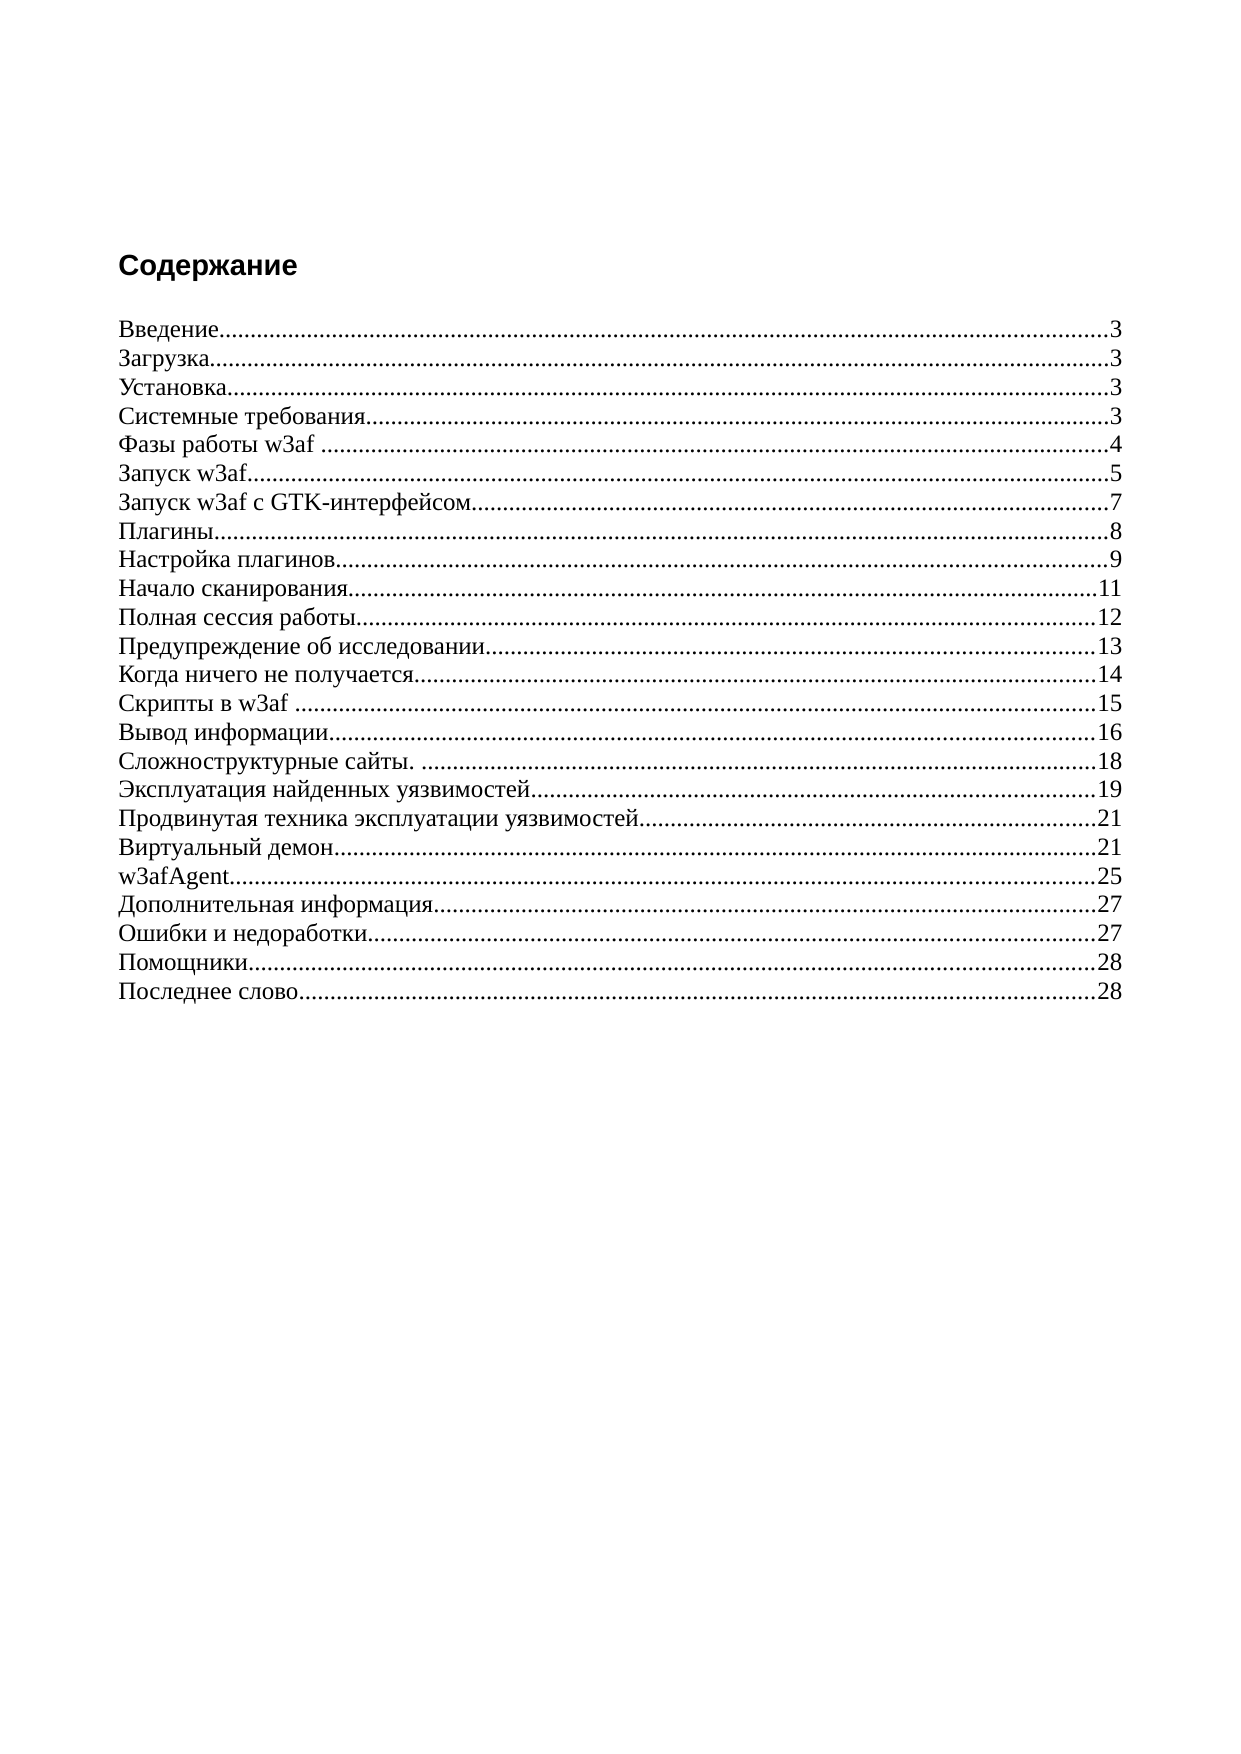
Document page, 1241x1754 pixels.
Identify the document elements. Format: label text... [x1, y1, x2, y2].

text Последнее слово 28 [118, 976, 1122, 1004]
text Вывод информации 16 [118, 717, 1122, 746]
text Виртуальный демон 21 [118, 832, 1122, 861]
text w3afAgent 25 [118, 861, 1122, 889]
text Установка 3 [118, 372, 1122, 401]
text Плагины 8 [118, 516, 1122, 544]
text Полная сессия работы 12 [118, 602, 1122, 631]
text Запуск w3af 5 [118, 458, 1122, 487]
text Фазы работы w3af 4 [118, 429, 1122, 458]
text Системные требования 3 [118, 401, 1122, 429]
text Настройка плагинов 9 [118, 544, 1122, 573]
text Ошибки и недоработки 27 [118, 918, 1122, 947]
text Сложноструктурные сайты. 18 [118, 746, 1122, 774]
text Эксплуатация найденных уязвимостей 19 [118, 774, 1122, 803]
text Запуск w3af с GTK-интерфейсом 7 [118, 487, 1122, 516]
text Содержание [118, 247, 1122, 281]
text Начало сканирования 11 [118, 573, 1122, 602]
text Продвинутая техника эксплуатации уязвимостей 21 [118, 803, 1122, 832]
text Скрипты в w3af 15 [118, 688, 1122, 717]
text Помощники 28 [118, 947, 1122, 976]
text Введение 3 [118, 314, 1122, 343]
text Дополнительная информация 27 [118, 889, 1122, 918]
text Когда ничего не получается... 14 [118, 659, 1122, 688]
text Загрузка 3 [118, 343, 1122, 372]
text Предупреждение об исследовании 13 [118, 631, 1122, 659]
